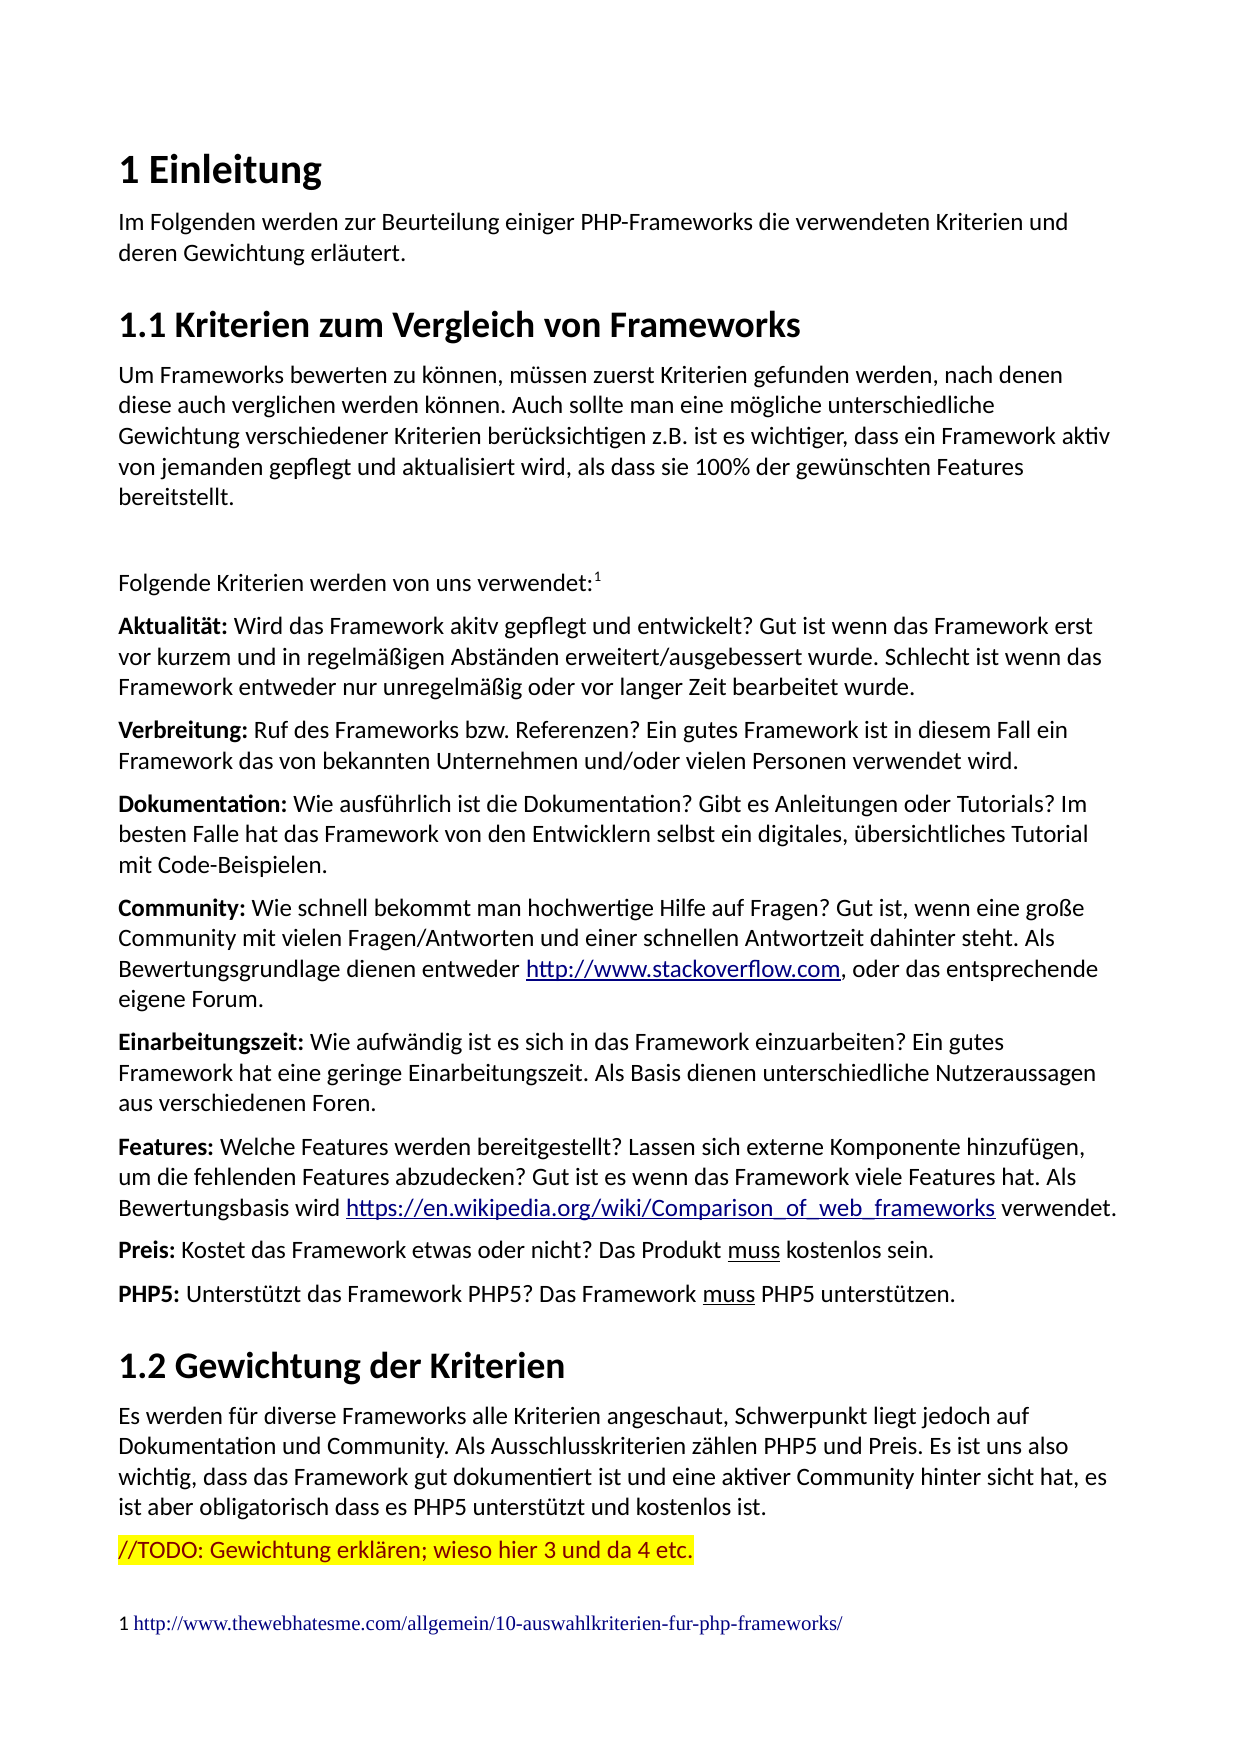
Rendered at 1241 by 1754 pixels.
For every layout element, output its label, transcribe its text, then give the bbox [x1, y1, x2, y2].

text Im Folgenden werden zur Beurteilung einiger PHP-Frameworks die verwendeten Kriterien und deren Gewichtung erläutert. [118, 206, 1122, 267]
text Preis: Kostet das Framework etwas oder nicht? Das Produkt muss kostenlos sein. [118, 1235, 1122, 1265]
text Es werden für diverse Frameworks alle Kriterien angeschaut, Schwerpunkt liegt jedoch auf Dokumentation und Community. Als Ausschlusskriterien zählen PHP5 und Preis. Es ist uns also wichtig, dass das Framework gut dokumentiert ist und eine aktiver Community hinter sicht hat, es ist aber obligatorisch dass es PHP5 unterstützt und kostenlos ist. [118, 1400, 1122, 1522]
text Community: Wie schnell bekommt man hochwertige Hilfe auf Fragen? Gut ist, wenn eine große Community mit vielen Fragen/Antworten und einer schnellen Antwortzeit dahinter steht. Als Bewertungsgrundlage dienen entweder http://www.stackoverflow.com, oder das entsprechende eigene Forum. [118, 892, 1122, 1014]
text Verbreitung: Ruf des Frameworks bzw. Referenzen? Ein gutes Framework ist in diesem Fall ein Framework das von bekannten Unternehmen und/oder vielen Personen verwendet wird. [118, 714, 1122, 775]
text Features: Welche Features werden bereitgestellt? Lassen sich externe Komponente hinzufügen, um die fehlenden Features abzudecken? Gut ist es wenn das Framework viele Features hat. Als Bewertungsbasis wird https://en.wikipedia.org/wiki/Comparison_of_web_frameworks verwendet. [118, 1131, 1122, 1222]
text Aktualität: Wird das Framework akitv gepflegt und entwickelt? Gut ist wenn das Framework erst vor kurzem und in regelmäßigen Abständen erweitert/ausgebessert wurde. Schlecht ist wenn das Framework entweder nur unregelmäßig oder vor langer Zeit bearbeitet wurde. [118, 610, 1122, 702]
text http://www.thewebhatesme.com/allgemein/10-auswahlkriterien-fur-php-frameworks/ [118, 1610, 1122, 1636]
text Um Frameworks bewerten zu können, müssen zuerst Kriterien gefunden werden, nach denen diese auch verglichen werden können. Auch sollte man eine mögliche unterschiedliche Gewichtung verschiedener Kriterien berücksichtigen z.B. ist es wichtiger, dass ein Framework aktiv von jemanden gepflegt und aktualisiert wird, als dass sie 100% der gewünschten Features bereitstellt. [118, 359, 1122, 512]
text Dokumentation: Wie ausführlich ist die Dokumentation? Gibt es Anleitungen oder Tutorials? Im besten Falle hat das Framework von den Entwicklern selbst ein digitales, übersichtliches Tutorial mit Code-Beispielen. [118, 788, 1122, 879]
text //TODO: Gewichtung erklären; wieso hier 3 und da 4 etc. [118, 1534, 1122, 1565]
subtitle 1.2 Gewichtung der Kriterien [118, 1342, 1122, 1387]
text Folgende Kriterien werden von uns verwendet: [118, 567, 1122, 598]
text Einarbeitungszeit: Wie aufwändig ist es sich in das Framework einzuarbeiten? Ein gutes Framework hat eine geringe Einarbeitungszeit. Als Basis dienen unterschiedliche Nutzeraussagen aus verschiedenen Foren. [118, 1027, 1122, 1118]
subtitle 1 Einleitung [118, 143, 1122, 194]
text PHP5: Unterstützt das Framework PHP5? Das Framework muss PHP5 unterstützen. [118, 1278, 1122, 1308]
subtitle 1.1 Kriterien zum Vergleich von Frameworks [118, 301, 1122, 347]
